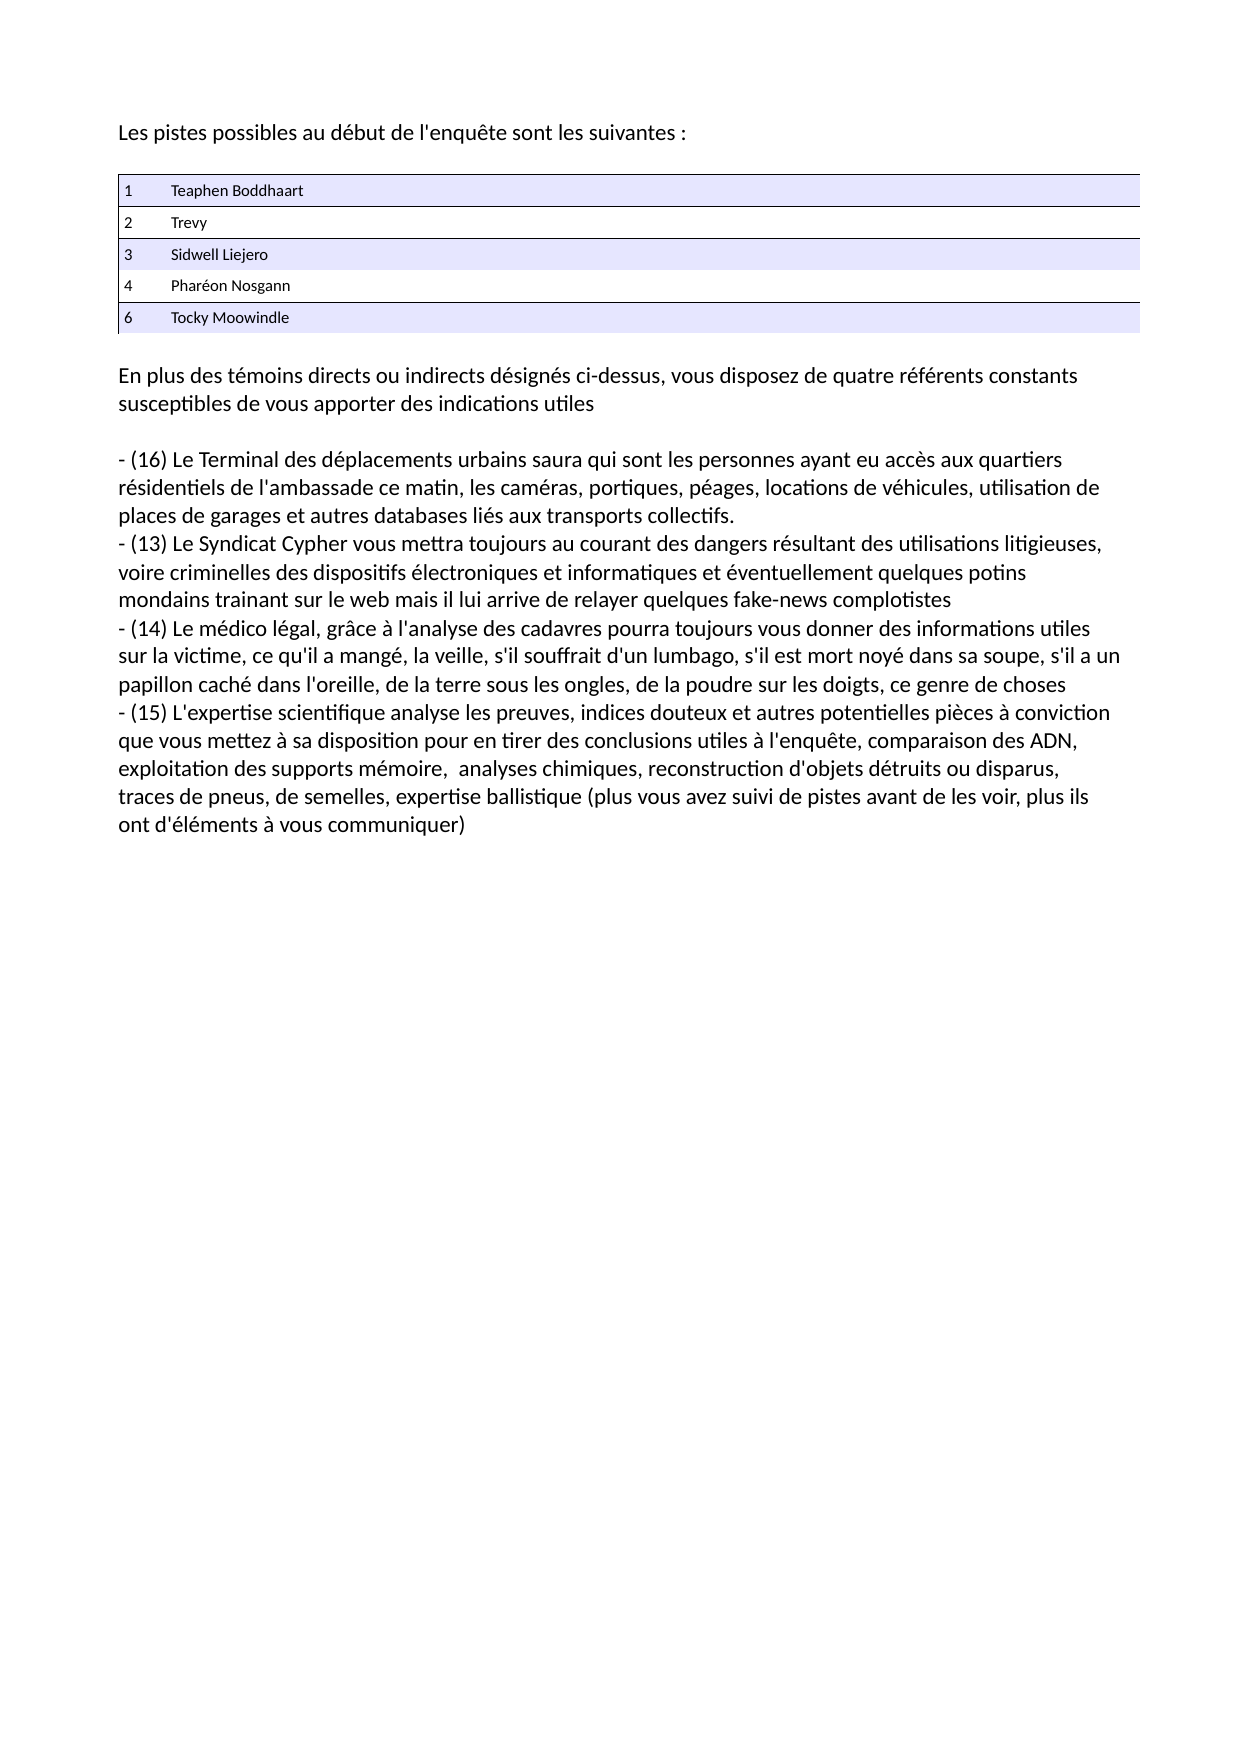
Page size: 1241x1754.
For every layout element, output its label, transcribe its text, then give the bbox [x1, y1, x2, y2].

text - (14) Le médico légal, grâce à l'analyse des cadavres pourra toujours vous donner des informations utiles sur la victime, ce qu'il a mangé, la veille, s'il souffrait d'un lumbago, s'il est mort noyé dans sa soupe, s'il a un papillon caché dans l'oreille, de la terre sous les ongles, de la poudre sur les doigts, ce genre de choses [118, 614, 1122, 698]
table_header Teaphen Boddhaart [165, 175, 1140, 206]
text Les pistes possibles au début de l'enquête sont les suivantes : [118, 118, 1122, 146]
text - (15) L'expertise scientifique analyse les preuves, indices douteux et autres potentielles pièces à conviction que vous mettez à sa disposition pour en tirer des conclusions utiles à l'enquête, comparaison des ADN, exploitation des supports mémoire, analyses chimiques, reconstruction d'objets détruits ou disparus, traces de pneus, de semelles, expertise ballistique (plus vous avez suivi de pistes avant de les voir, plus ils ont d'éléments à vous communiquer) [118, 698, 1122, 838]
table_cell 3 [119, 239, 165, 270]
table_cell Sidwell Liejero [165, 239, 1140, 270]
text - (16) Le Terminal des déplacements urbains saura qui sont les personnes ayant eu accès aux quartiers résidentiels de l'ambassade ce matin, les caméras, portiques, péages, locations de véhicules, utilisation de places de garages et autres databases liés aux transports collectifs. [118, 446, 1122, 529]
text - (13) Le Syndicat Cypher vous mettra toujours au courant des dangers résultant des utilisations litigieuses, voire criminelles des dispositifs électroniques et informatiques et éventuellement quelques potins mondains trainant sur le web mais il lui arrive de relayer quelques fake-news complotistes [118, 529, 1122, 614]
table_cell Tocky Moowindle [165, 303, 1140, 333]
table_cell Pharéon Nosgann [165, 270, 1140, 302]
text En plus des témoins directs ou indirects désignés ci-dessus, vous disposez de quatre référents constants susceptibles de vous apporter des indications utiles [118, 361, 1122, 417]
table_cell 2 [119, 207, 165, 238]
table_header 1 [119, 175, 165, 206]
table_cell Trevy [165, 207, 1140, 238]
table_cell 6 [119, 303, 165, 333]
table_cell 4 [119, 270, 165, 302]
